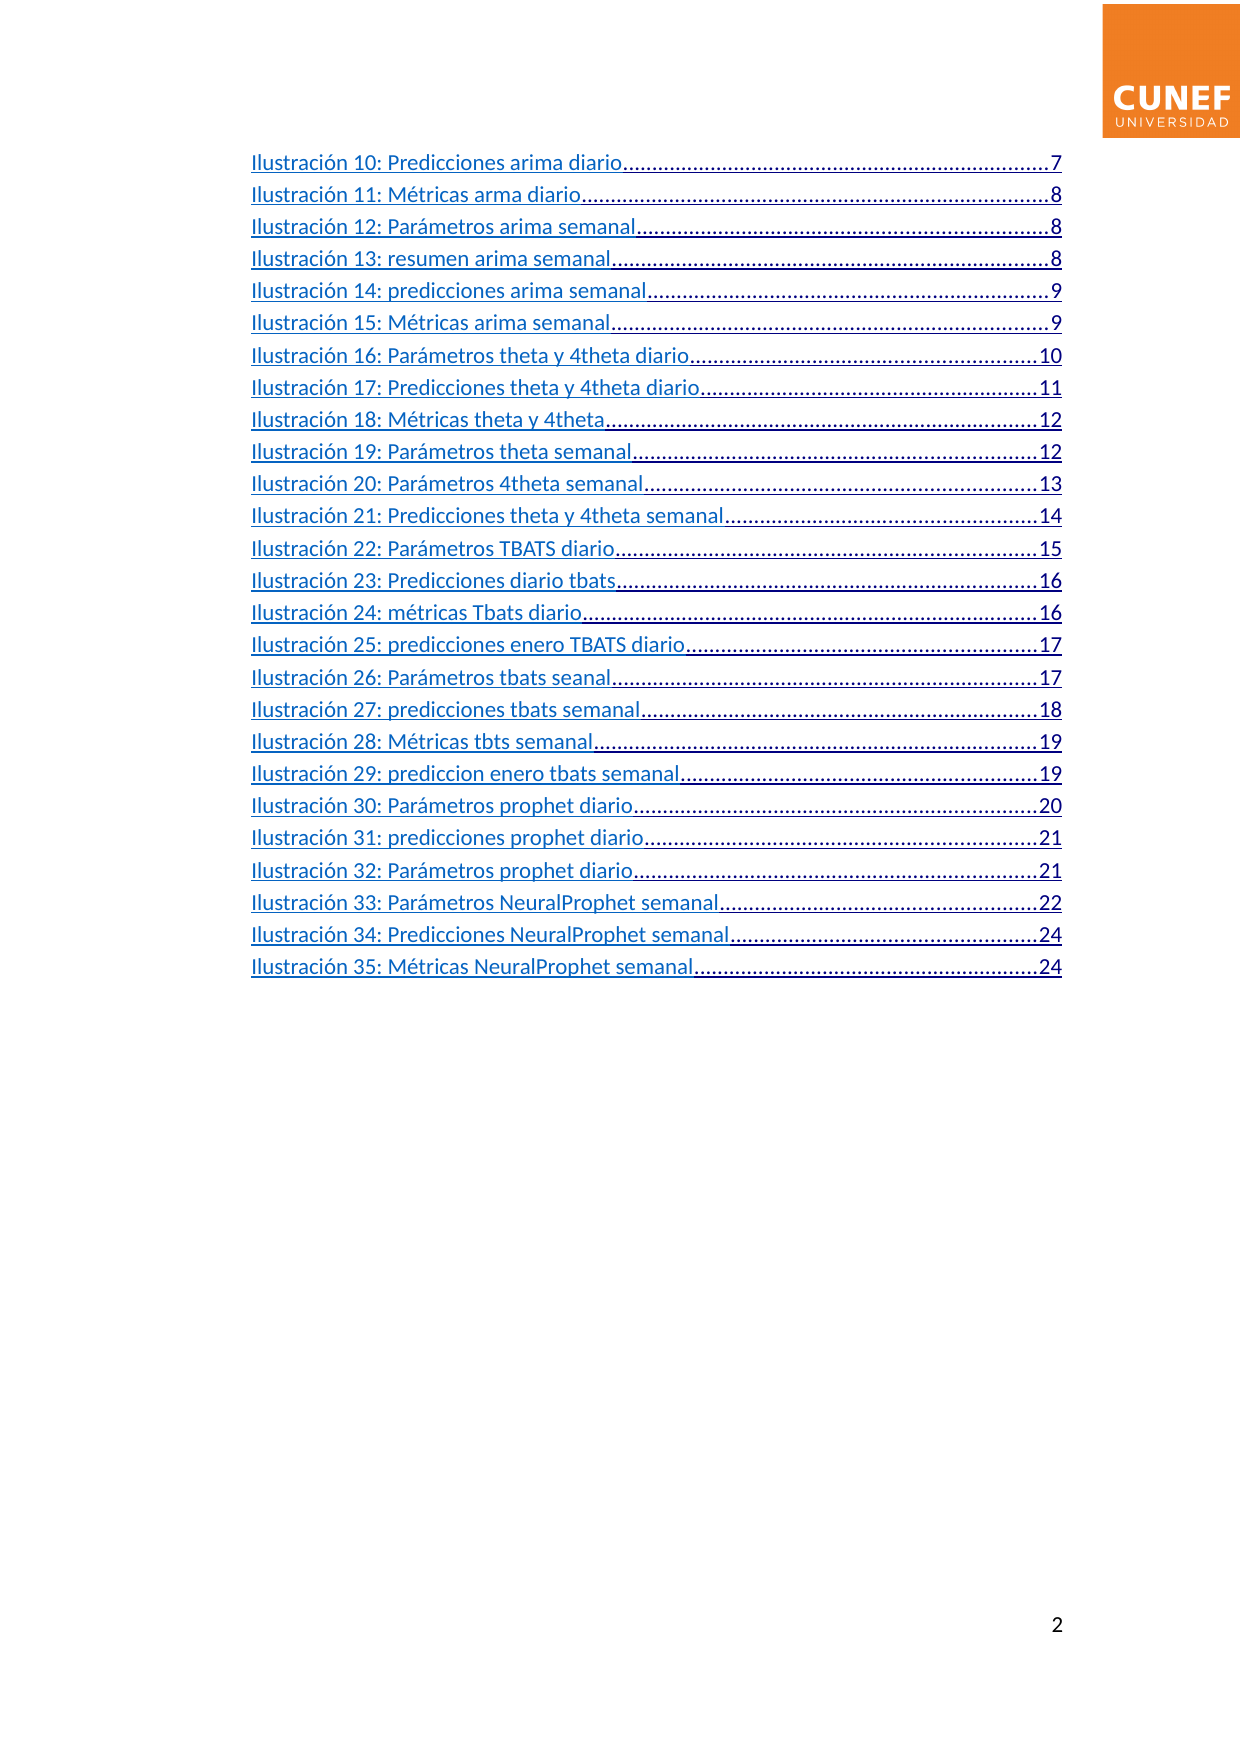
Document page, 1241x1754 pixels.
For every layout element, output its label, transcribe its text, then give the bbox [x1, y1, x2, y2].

text Ilustración 18: Métricas theta y 4theta 12 [251, 405, 1063, 433]
text Ilustración 26: Parámetros tbats seanal 17 [251, 663, 1063, 691]
text Ilustración 10: Predicciones arima diario 7 [251, 148, 1063, 176]
text Ilustración 22: Parámetros TBATS diario 15 [251, 534, 1063, 562]
text Ilustración 27: predicciones tbats semanal 18 [251, 695, 1063, 723]
text Ilustración 25: predicciones enero TBATS diario 17 [251, 630, 1063, 658]
text Ilustración 28: Métricas tbts semanal 19 [251, 727, 1063, 755]
text Ilustración 29: prediccion enero tbats semanal 19 [251, 759, 1063, 787]
text Ilustración 35: Métricas NeuralProphet semanal 24 [251, 952, 1063, 980]
text Ilustración 34: Predicciones NeuralProphet semanal 24 [251, 920, 1063, 948]
text Ilustración 16: Parámetros theta y 4theta diario 10 [251, 341, 1063, 369]
text Ilustración 20: Parámetros 4theta semanal 13 [251, 469, 1063, 497]
text Ilustración 32: Parámetros prophet diario 21 [251, 856, 1063, 884]
text Ilustración 24: métricas Tbats diario 16 [251, 598, 1063, 626]
text Ilustración 17: Predicciones theta y 4theta diario 11 [251, 373, 1063, 401]
text Ilustración 31: predicciones prophet diario 21 [251, 823, 1063, 852]
text Ilustración 15: Métricas arima semanal 9 [251, 308, 1063, 337]
text Ilustración 19: Parámetros theta semanal 12 [251, 437, 1063, 465]
text Ilustración 21: Predicciones theta y 4theta semanal 14 [251, 502, 1063, 530]
text Ilustración 13: resumen arima semanal 8 [251, 244, 1063, 272]
text Ilustración 30: Parámetros prophet diario 20 [251, 791, 1063, 819]
text Ilustración 23: Predicciones diario tbats 16 [251, 566, 1063, 594]
text Ilustración 12: Parámetros arima semanal 8 [251, 212, 1063, 240]
text Ilustración 11: Métricas arma diario 8 [251, 180, 1063, 208]
text Ilustración 33: Parámetros NeuralProphet semanal 22 [251, 888, 1063, 916]
text Ilustración 14: predicciones arima semanal 9 [251, 276, 1063, 304]
